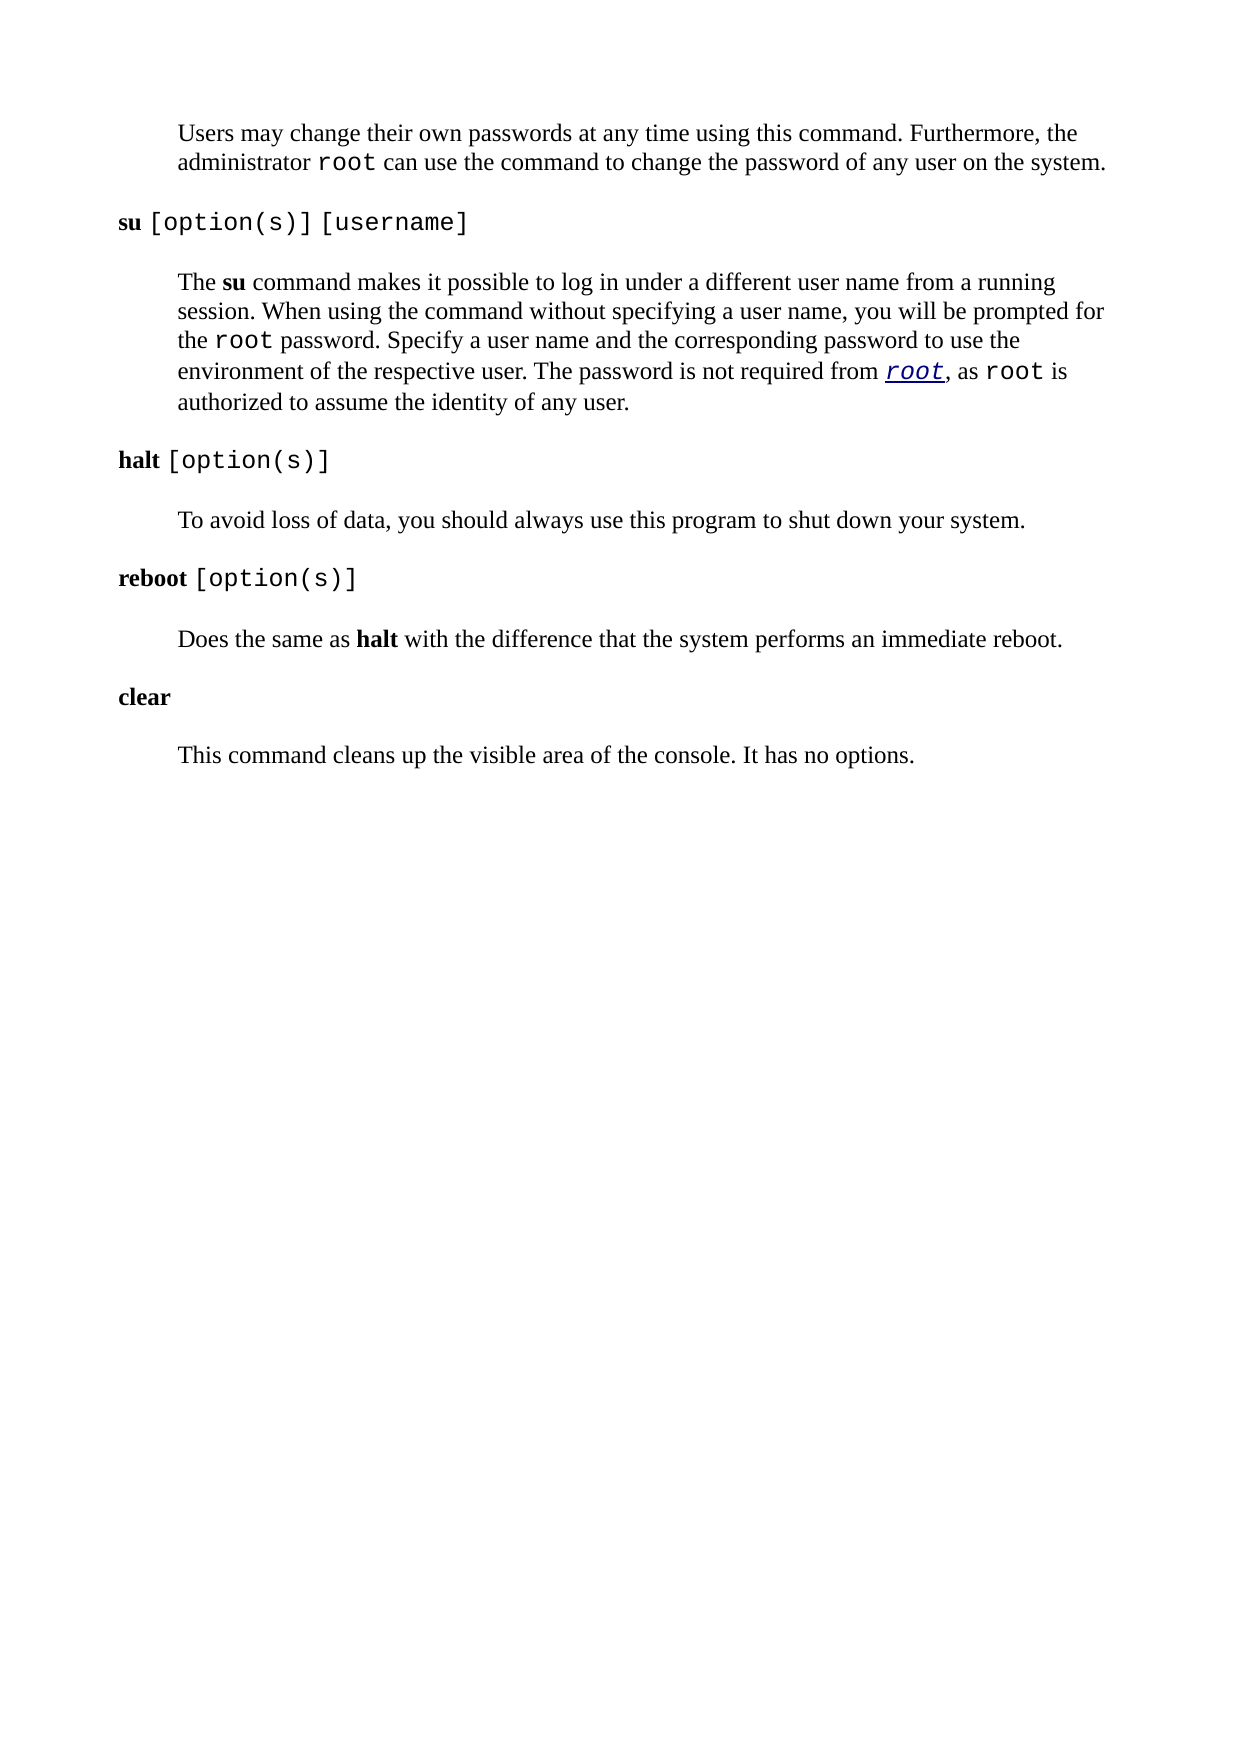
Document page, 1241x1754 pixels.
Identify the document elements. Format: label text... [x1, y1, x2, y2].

subtitle reboot [option(s)] [118, 563, 1122, 594]
list This command cleans up the visible area of the console. It has no options. [177, 740, 1122, 769]
list The su command makes it possible to log in under a different user name from a running session. When using the command without specifying a user name, you will be prompted for the root password. Specify a user name and the corresponding password to use the environment of the respective user. The password is not required from root, as root is authorized to assume the identity of any user. [177, 267, 1122, 415]
list Users may change their own passwords at any time using this command. Furthermore, the administrator root can use the command to change the password of any user on the system. [177, 118, 1122, 178]
list To avoid loss of data, you should always use this program to shut down your system. [177, 505, 1122, 534]
subtitle clear [118, 682, 1122, 711]
subtitle halt [option(s)] [118, 445, 1122, 476]
list Does the same as halt with the difference that the system performs an immediate reboot. [177, 624, 1122, 652]
subtitle su [option(s)] [username] [118, 207, 1122, 238]
